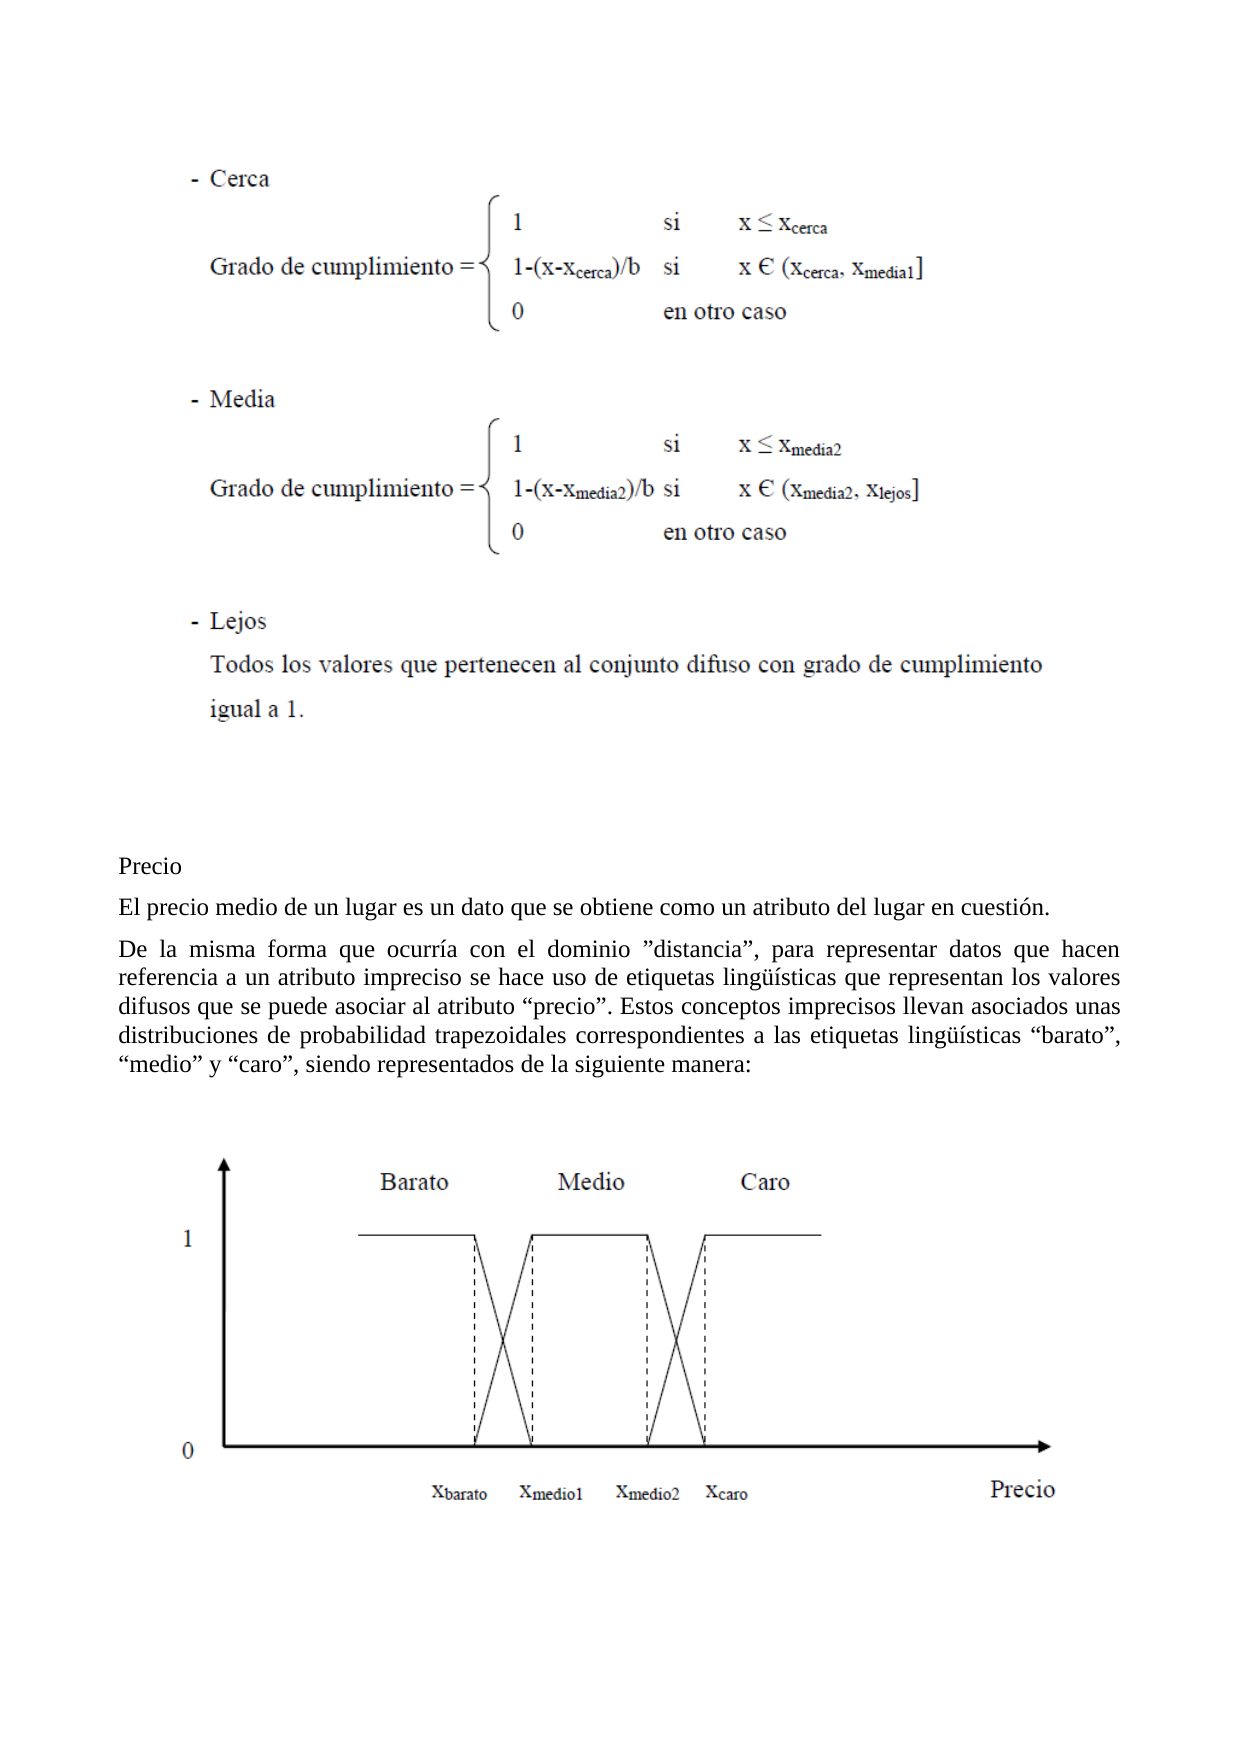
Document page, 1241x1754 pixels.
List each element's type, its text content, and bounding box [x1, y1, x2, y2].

picture [180, 159, 1061, 728]
text El precio medio de un lugar es un dato que se obtiene como un atributo del lugar en cuestión. [118, 892, 1122, 921]
text De la misma forma que ocurría con el dominio ”distancia”, para representar datos que hacen referencia a un atributo impreciso se hace uso de etiquetas lingüísticas que representan los valores difusos que se puede asociar al atributo “precio”. Estos conceptos imprecisos llevan asociados unas distribuciones de probabilidad trapezoidales correspondientes a las etiquetas lingüísticas “barato”, “medio” y “caro”, siendo representados de la siguiente manera: [118, 934, 1122, 1077]
picture [158, 1131, 1082, 1524]
text Precio [118, 851, 1122, 880]
